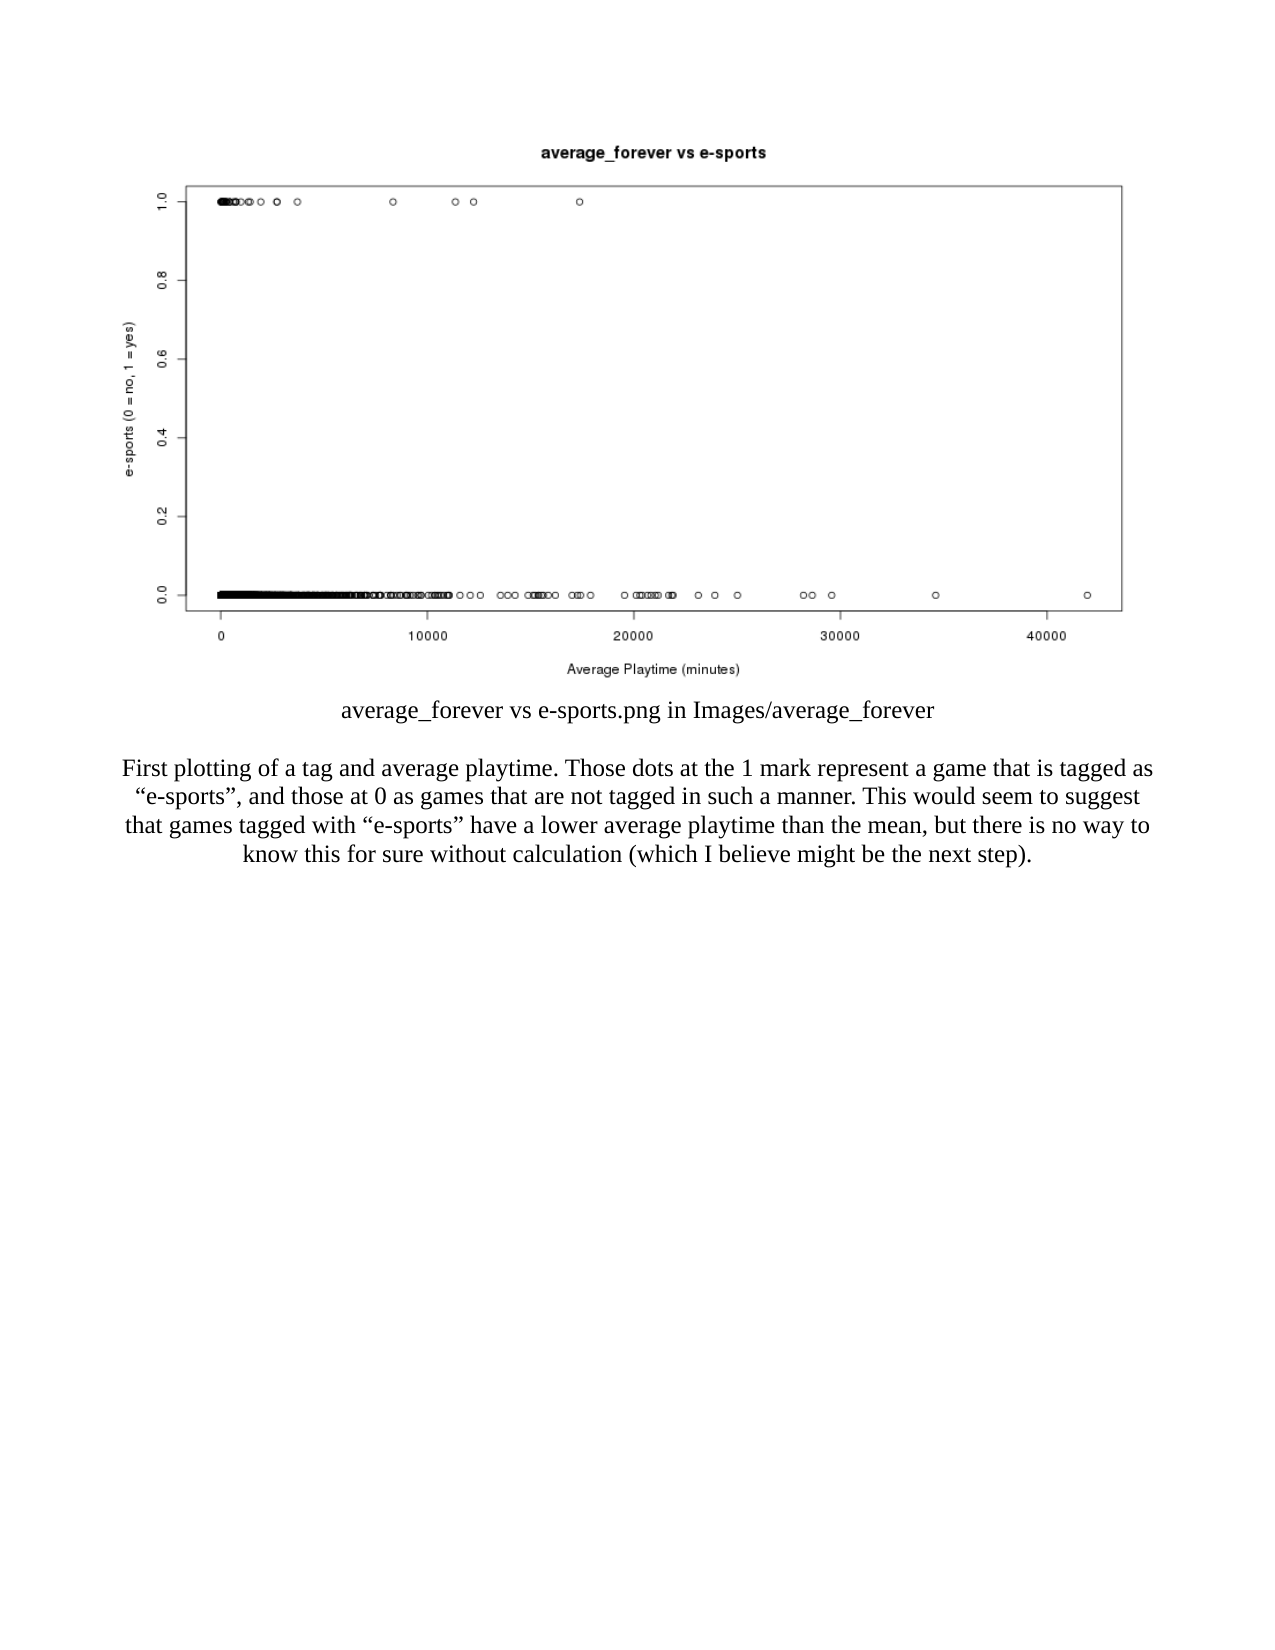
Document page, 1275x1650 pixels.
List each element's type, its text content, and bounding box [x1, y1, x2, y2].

picture [118, 118, 1157, 696]
text average_forever vs e-sports.png in Images/average_forever [118, 696, 1157, 724]
text First plotting of a tag and average playtime. Those dots at the 1 mark represent a game that is tagged as “e-sports”, and those at 0 as games that are not tagged in such a manner. This would seem to suggest that games tagged with “e-sports” have a lower average playtime than the mean, but there is no way to know this for sure without calculation (which I believe might be the next step). [118, 753, 1157, 868]
